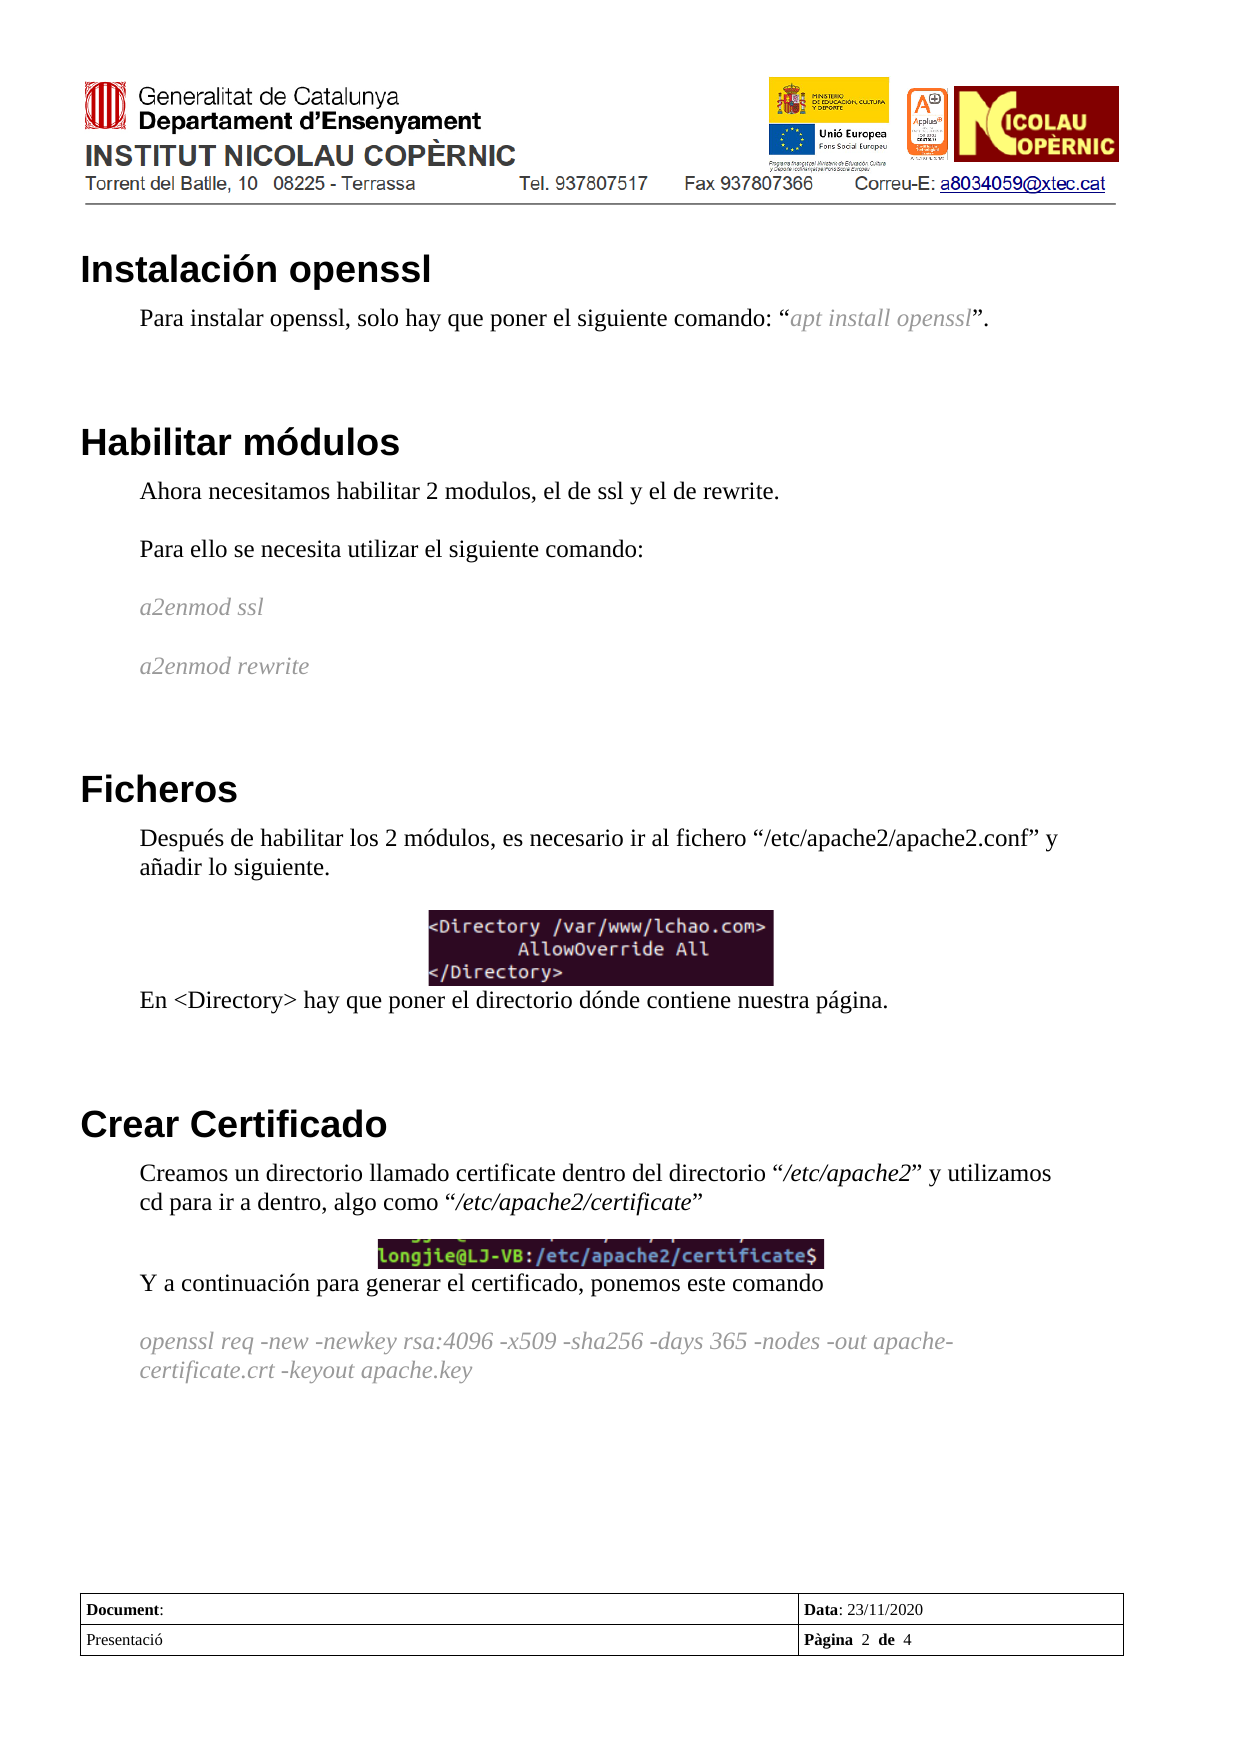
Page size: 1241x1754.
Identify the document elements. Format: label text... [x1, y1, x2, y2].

text Y a continuación para generar el certificado, ponemos este comando [139, 1245, 1063, 1297]
subtitle Ficheros [80, 767, 1122, 811]
text openssl req -new -newkey rsa:4096 -x509 -sha256 -days 365 -nodes -out apache-certificate.crt -keyout apache.key [139, 1326, 1063, 1384]
text En <Directory> hay que poner el directorio dónde contiene nuestra página. [139, 910, 1063, 1014]
text Ahora necesitamos habilitar 2 modulos, el de ssl y el de rewrite. [139, 476, 1063, 505]
text Para ello se necesita utilizar el siguiente comando: [139, 534, 1063, 563]
text Para instalar openssl, solo hay que poner el siguiente comando: “apt install openssl”. [139, 303, 1063, 332]
picture [377, 1239, 825, 1269]
text a2enmod ssl [139, 592, 1063, 621]
text Después de habilitar los 2 módulos, es necesario ir al fichero “/etc/apache2/apache2.conf” y añadir lo siguiente. [139, 823, 1063, 881]
picture [80, 76, 1122, 207]
text a2enmod rewrite [139, 651, 1063, 679]
subtitle Crear Certificado [80, 1102, 1122, 1145]
subtitle Habilitar módulos [80, 420, 1122, 463]
text Creamos un directorio llamado certificate dentro del directorio “/etc/apache2” y utilizamos cd para ir a dentro, algo como “/etc/apache2/certificate” [139, 1158, 1063, 1215]
subtitle Instalación openssl [80, 247, 1122, 291]
picture [428, 910, 774, 986]
